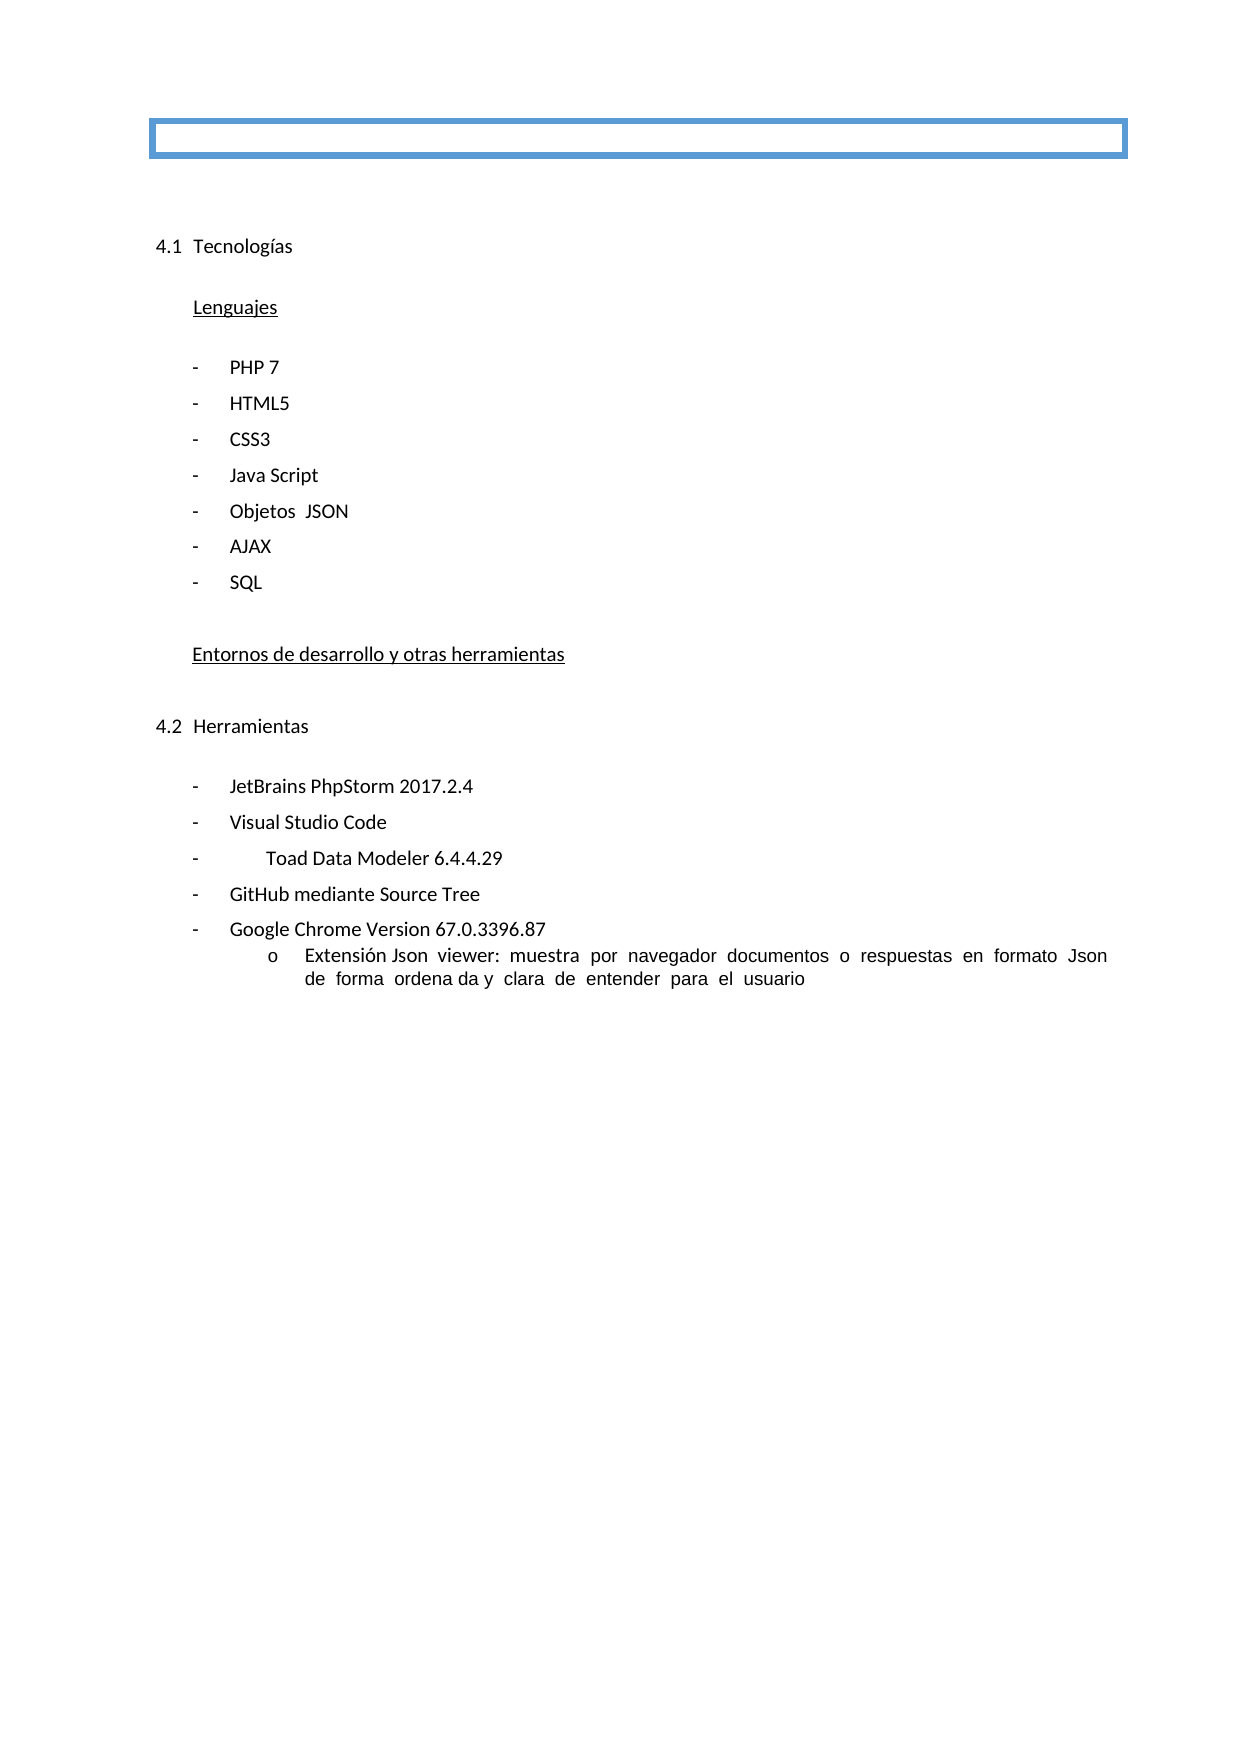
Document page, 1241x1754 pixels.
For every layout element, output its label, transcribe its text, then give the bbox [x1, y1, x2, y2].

list SQL [192, 569, 1122, 595]
list Java Script [192, 462, 1122, 487]
list Tecnologías [156, 234, 1122, 259]
list AJAX [192, 534, 1122, 559]
list Visual Studio Code [192, 809, 1122, 834]
text Entornos de desarrollo y otras herramientas [192, 641, 1122, 667]
list Objetos JSON [192, 498, 1122, 523]
list HTML5 [192, 390, 1122, 416]
list JetBrains PhpStorm 2017.2.4 [192, 773, 1122, 799]
list Extensión Json viewer: muestra por navegador documentos o respuestas en formato Json de forma ordena da y clara de entender para el usuario [267, 942, 1122, 989]
list CSS3 [192, 426, 1122, 452]
list Herramientas [156, 713, 1122, 738]
list Google Chrome Version 67.0.3396.87 [192, 917, 1122, 942]
list Toad Data Modeler 6.4.4.29 [192, 845, 1122, 870]
list PHP 7 [192, 354, 1122, 380]
subtitle REALIZACION [156, 124, 1122, 152]
text Lenguajes [193, 294, 1122, 319]
list GitHub mediante Source Tree [192, 881, 1122, 906]
